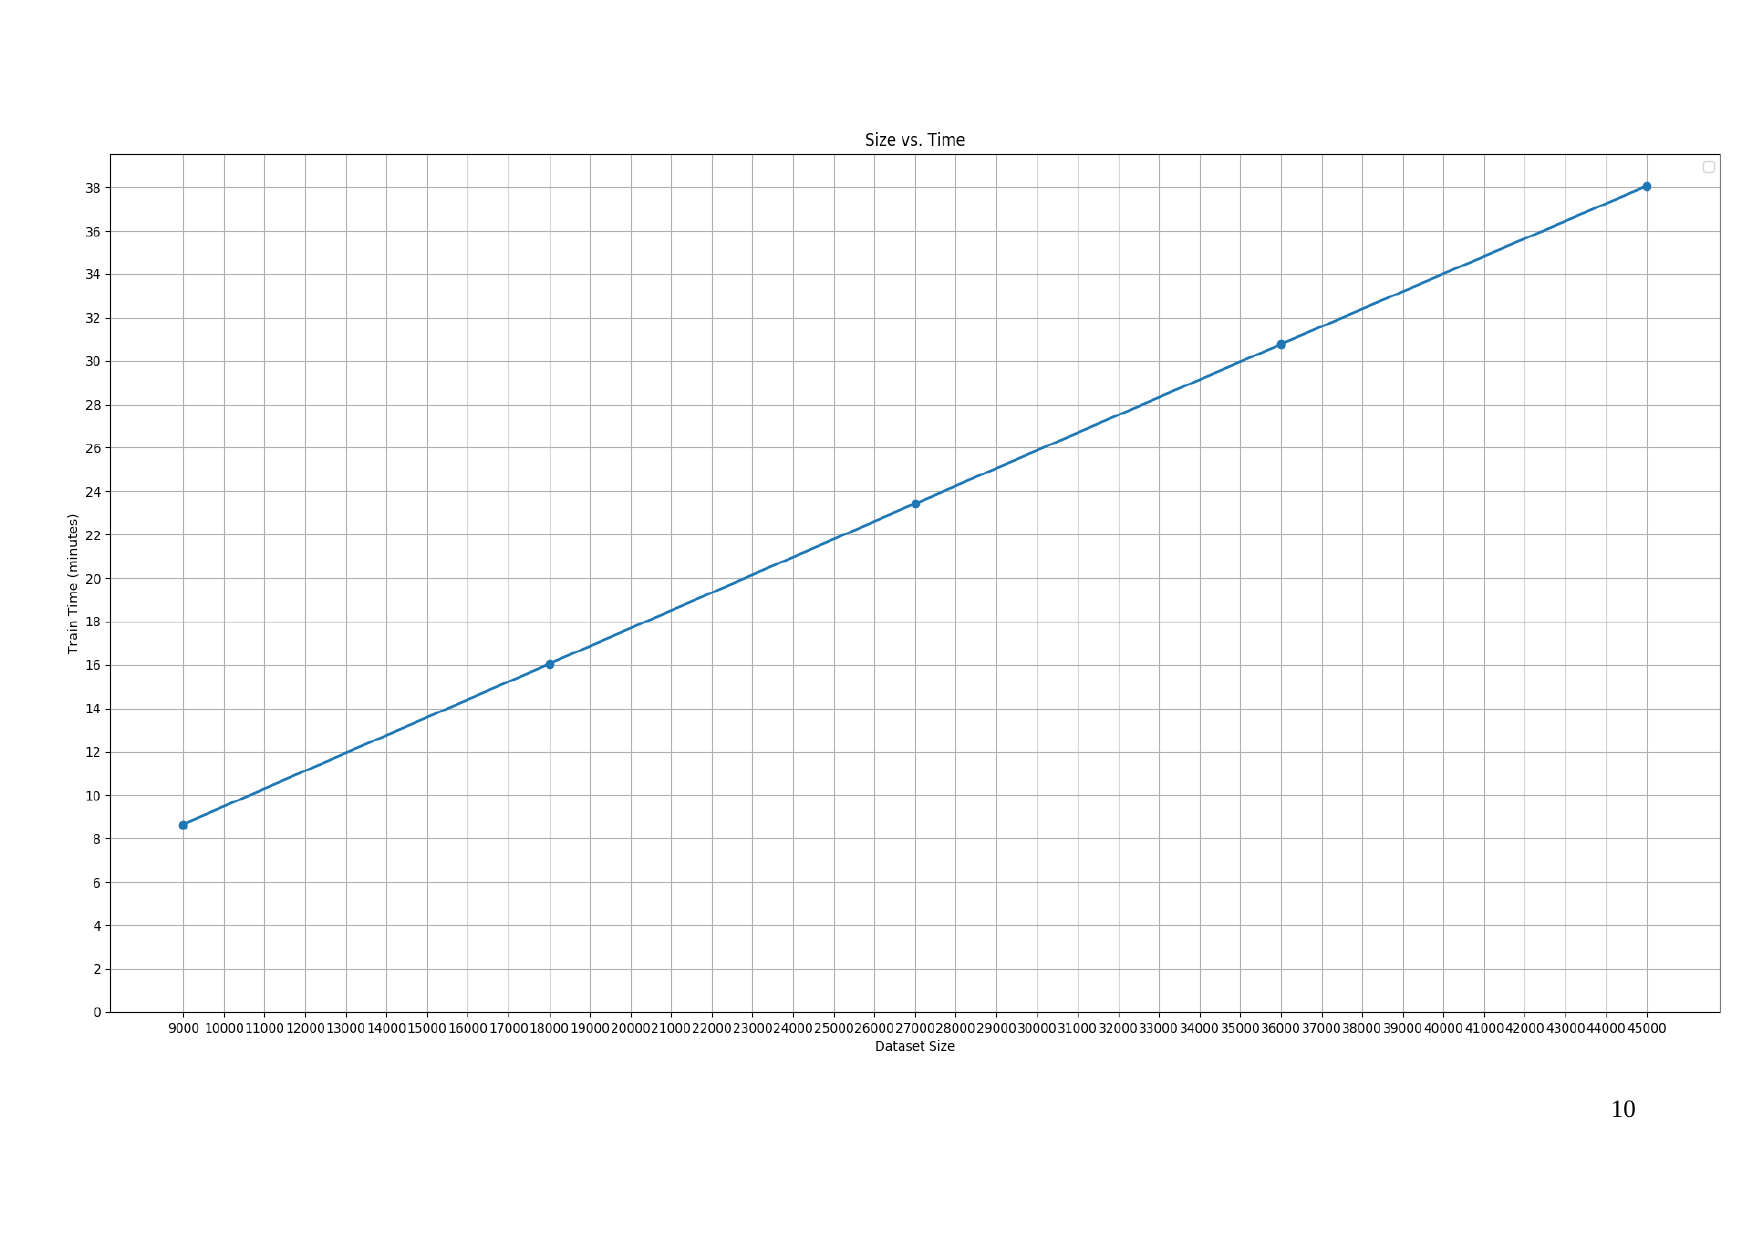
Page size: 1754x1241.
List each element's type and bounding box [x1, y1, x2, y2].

picture [1, 118, 1752, 1067]
